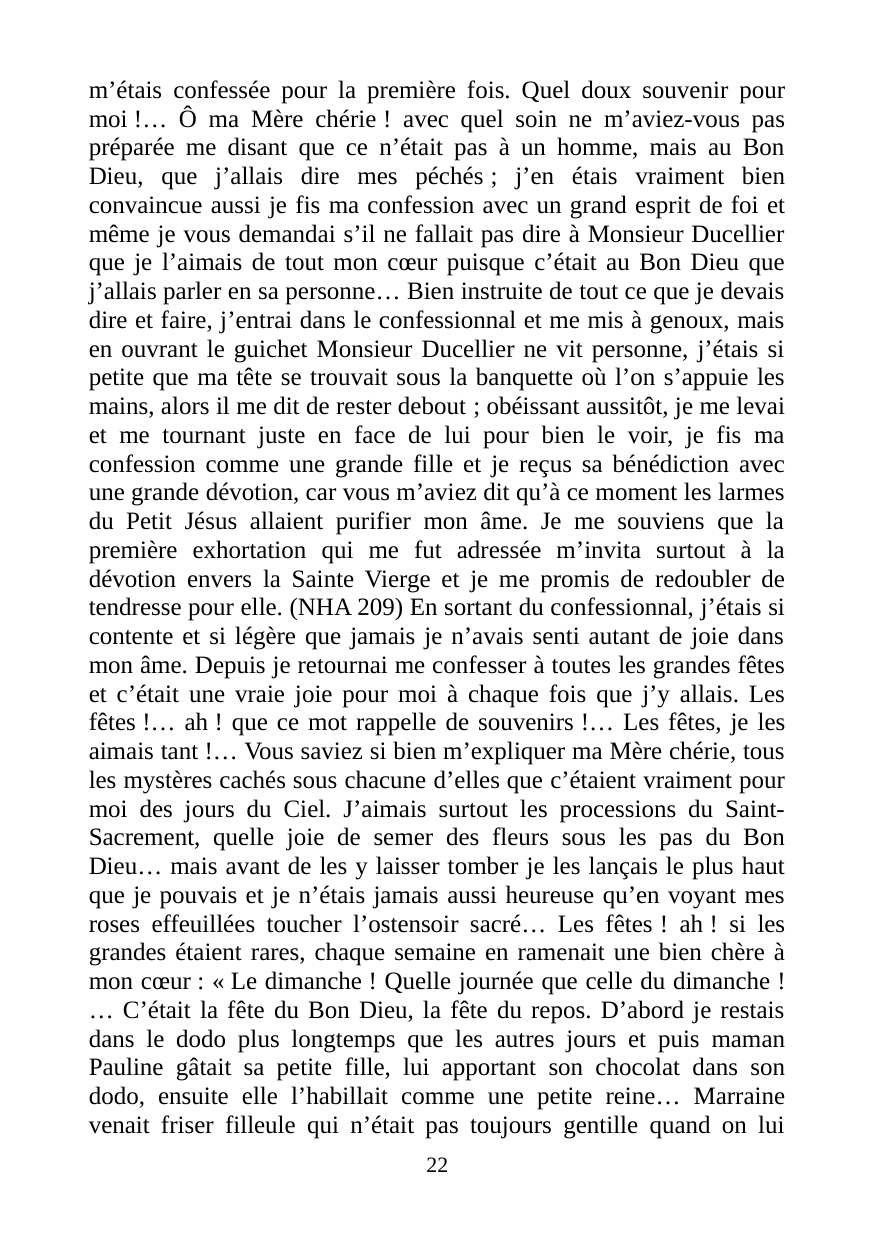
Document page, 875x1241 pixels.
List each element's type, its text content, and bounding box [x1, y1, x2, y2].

text m’étais confessée pour la première fois. Quel doux souvenir pour moi !… Ô ma Mère chérie ! avec quel soin ne m’aviez-vous pas préparée me disant que ce n’était pas à un homme, mais au Bon Dieu, que j’allais dire mes péchés ; j’en étais vraiment bien convaincue aussi je fis ma confession avec un grand esprit de foi et même je vous demandai s’il ne fallait pas dire à Monsieur Ducellier que je l’aimais de tout mon cœur puisque c’était au Bon Dieu que j’allais parler en sa personne… Bien instruite de tout ce que je devais dire et faire, j’entrai dans le confessionnal et me mis à genoux, mais en ouvrant le guichet Monsieur Ducellier ne vit personne, j’étais si petite que ma tête se trouvait sous la banquette où l’on s’appuie les mains, alors il me dit de rester debout ; obéissant aussitôt, je me levai et me tournant juste en face de lui pour bien le voir, je fis ma confession comme une grande fille et je reçus sa bénédiction avec une grande dévotion, car vous m’aviez dit qu’à ce moment les larmes du Petit Jésus allaient purifier mon âme. Je me souviens que la première exhortation qui me fut adressée m’invita surtout à la dévotion envers la Sainte Vierge et je me promis de redoubler de tendresse pour elle. (NHA 209) En sortant du confessionnal, j’étais si contente et si légère que jamais je n’avais senti autant de joie dans mon âme. Depuis je retournai me confesser à toutes les grandes fêtes et c’était une vraie joie pour moi à chaque fois que j’y allais. Les fêtes !… ah ! que ce mot rappelle de souvenirs !… Les fêtes, je les aimais tant !… Vous saviez si bien m’expliquer ma Mère chérie, tous les mystères cachés sous chacune d’elles que c’étaient vraiment pour moi des jours du Ciel. J’aimais surtout les processions du Saint-Sacrement, quelle joie de semer des fleurs sous les pas du Bon Dieu… mais avant de les y laisser tomber je les lançais le plus haut que je pouvais et je n’étais jamais aussi heureuse qu’en voyant mes roses effeuillées toucher l’ostensoir sacré… Les fêtes ! ah ! si les grandes étaient rares, chaque semaine en ramenait une bien chère à mon cœur : « Le dimanche ! Quelle journée que celle du dimanche !… C’était la fête du Bon Dieu, la fête du repos. D’abord je restais dans le dodo plus longtemps que les autres jours et puis maman Pauline gâtait sa petite fille, lui apportant son chocolat dans son dodo, ensuite elle l’habillait comme une petite reine… Marraine venait friser filleule qui n’était pas toujours gentille quand on lui [88, 75, 786, 1139]
